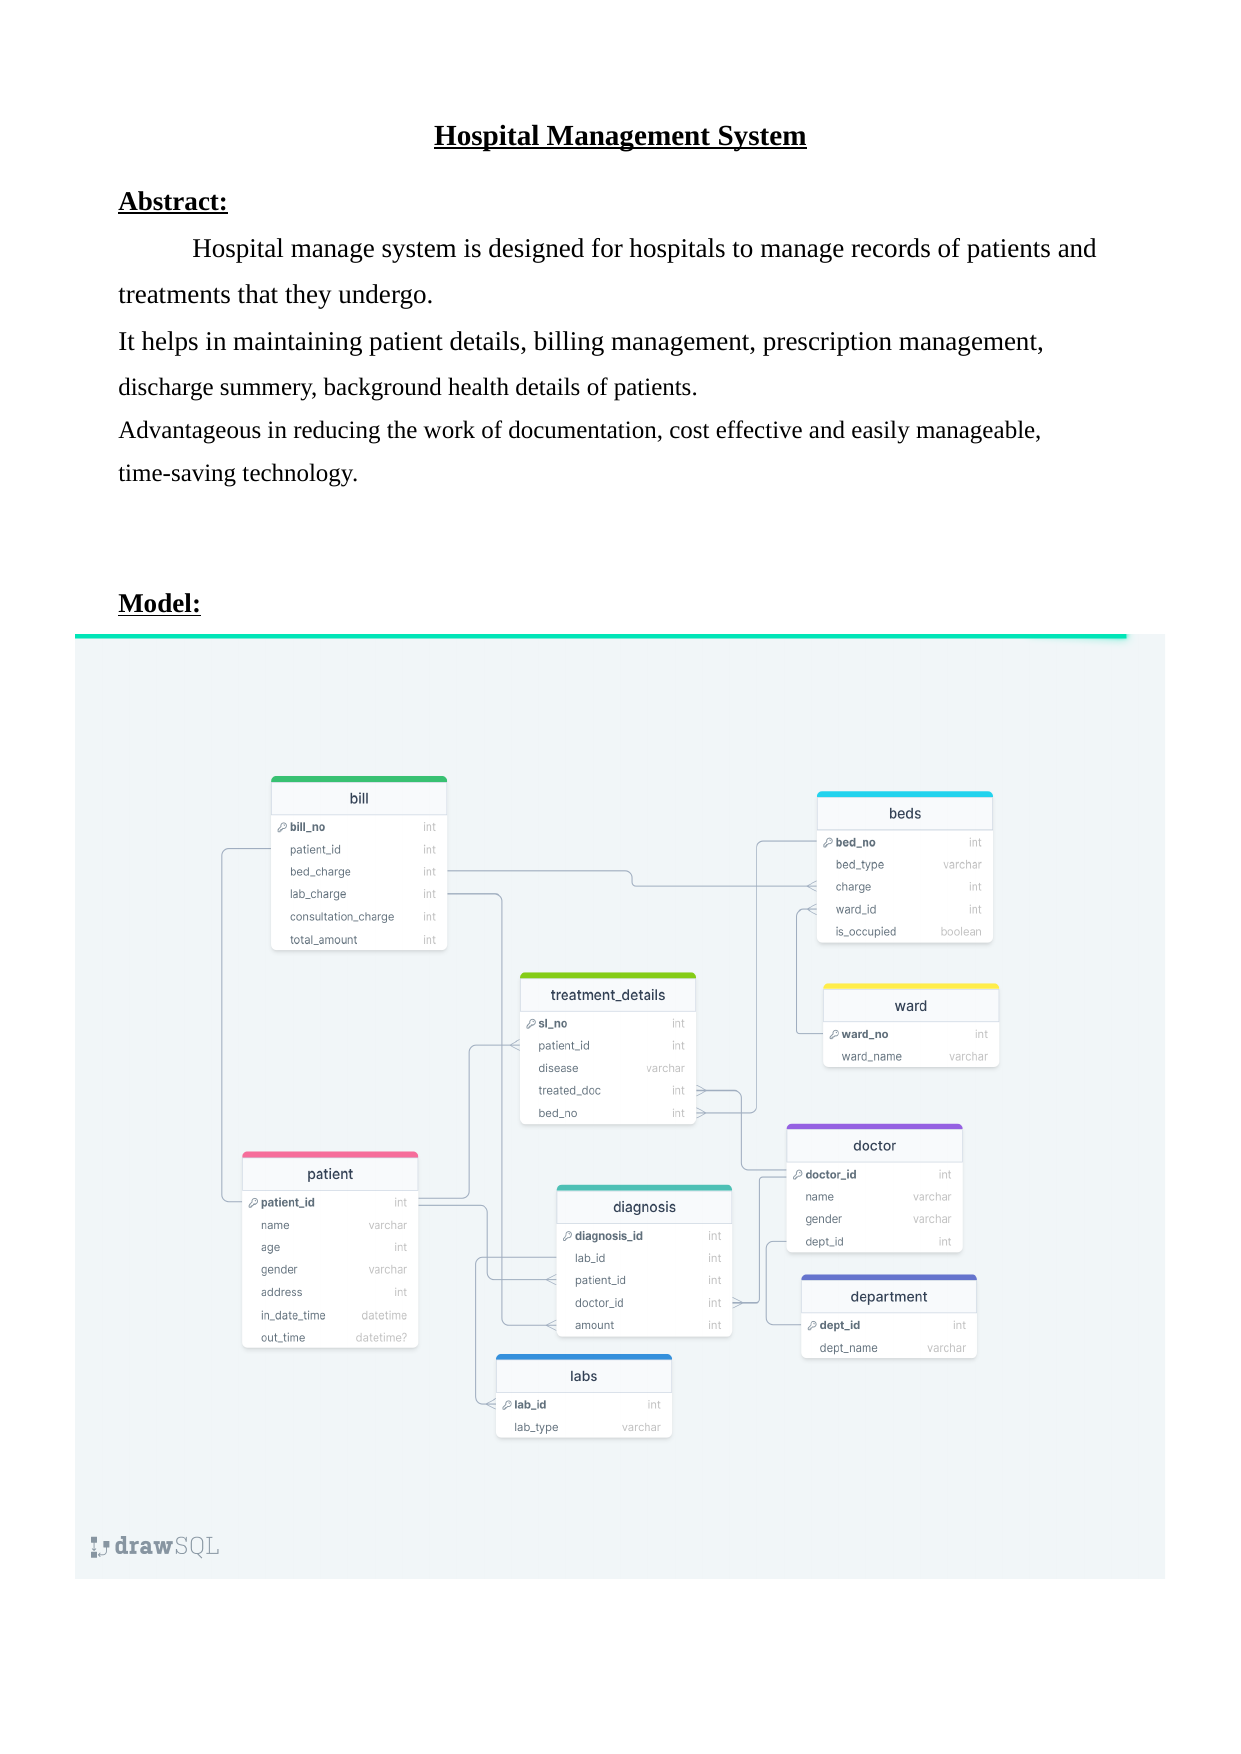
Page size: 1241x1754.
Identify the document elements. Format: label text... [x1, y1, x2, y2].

text Hospital manage system is designed for hospitals to manage records of patients and treatments that they undergo. [118, 232, 1122, 310]
text Hospital Management System [118, 118, 1122, 152]
text time-saving technology. [118, 458, 1122, 487]
text Abstract: [118, 185, 1122, 216]
text Model: [118, 587, 1122, 619]
text discharge summery, background health details of patients. [118, 372, 1122, 401]
text It helps in maintaining patient details, billing management, prescription management, [118, 325, 1122, 356]
text Advantageous in reducing the work of documentation, cost effective and easily manageable, [118, 415, 1122, 444]
picture [75, 634, 1166, 1579]
